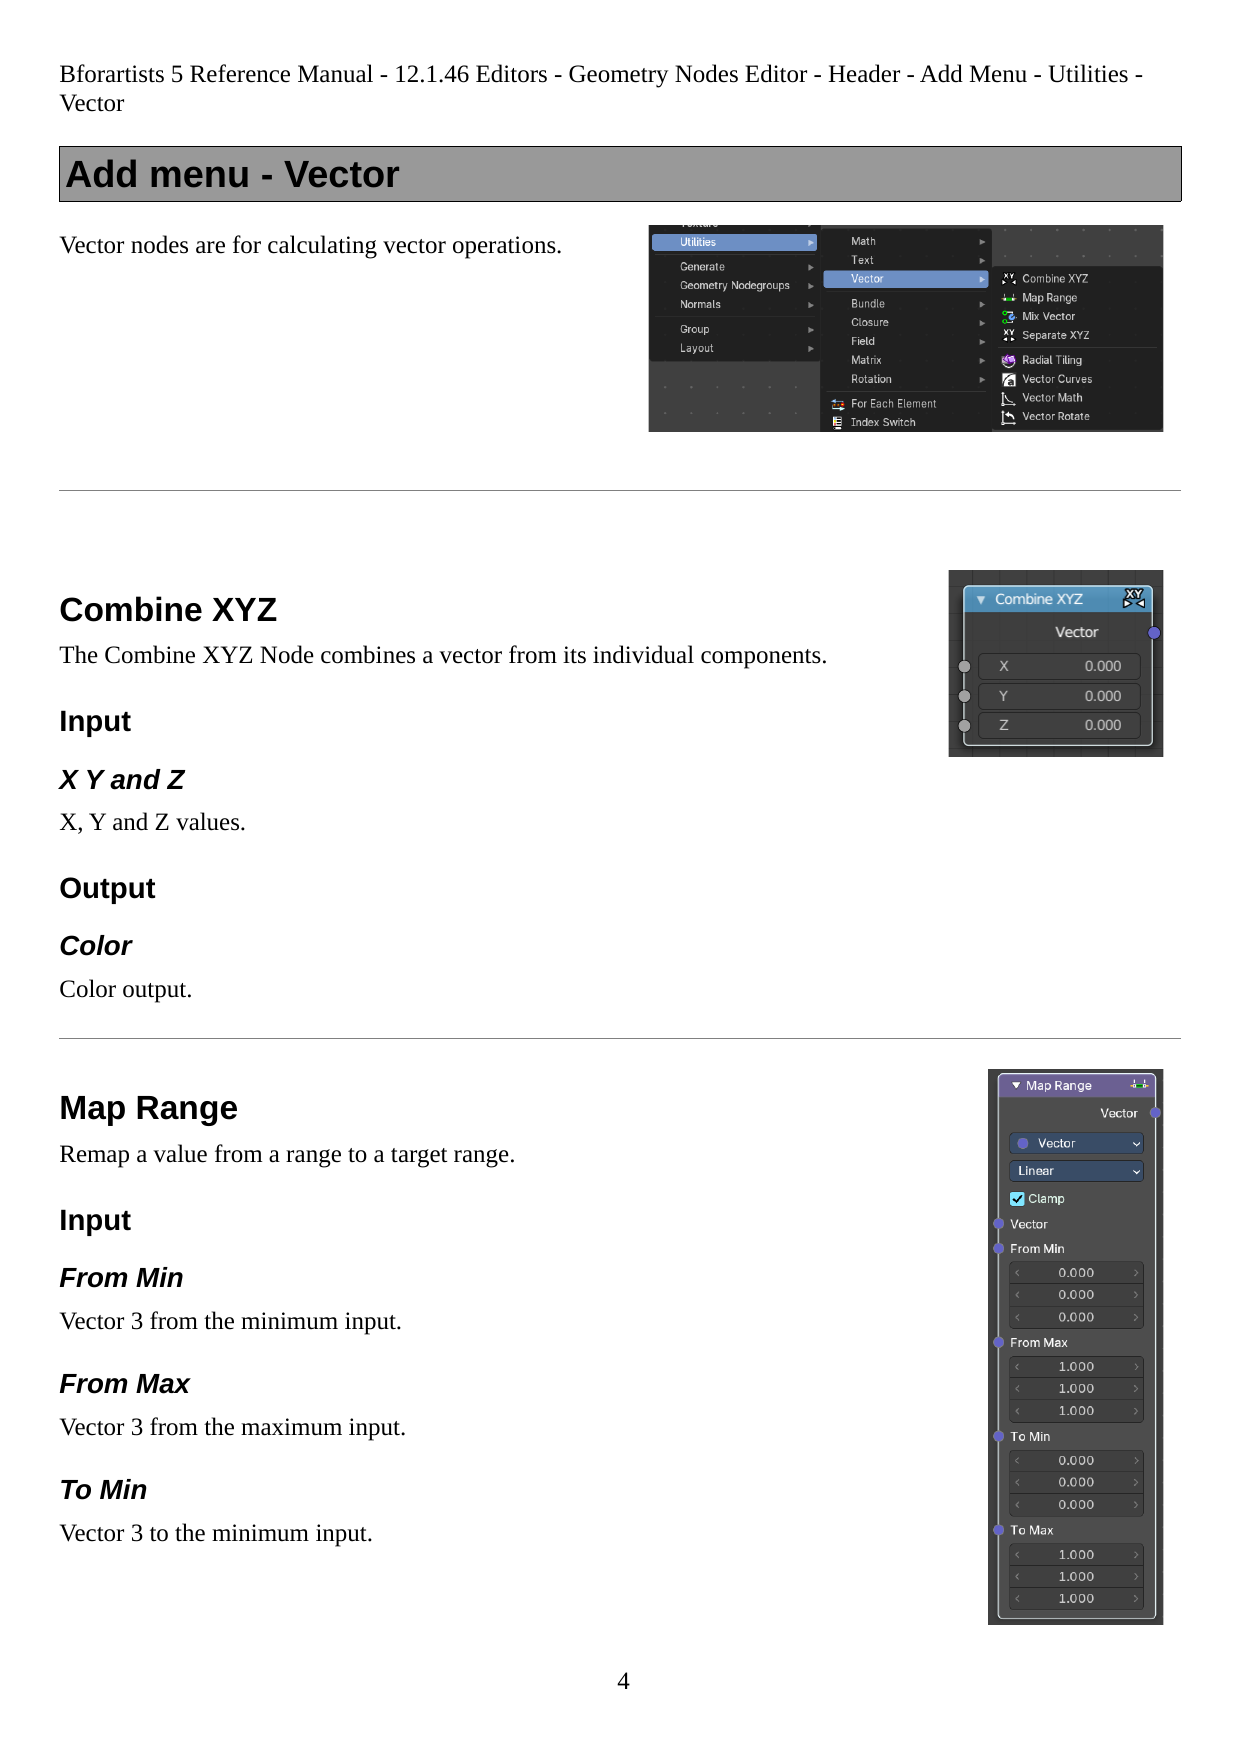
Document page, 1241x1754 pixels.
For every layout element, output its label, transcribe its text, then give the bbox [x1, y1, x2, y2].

text The Combine XYZ Node combines a vector from its individual components. [59, 641, 948, 669]
subtitle Combine XYZ [59, 589, 948, 628]
subtitle [1164, 589, 1181, 628]
subtitle [1164, 704, 1181, 738]
subtitle [1164, 1262, 1181, 1294]
text Vector 3 from the minimum input. [59, 1306, 988, 1335]
subtitle [1164, 1203, 1181, 1237]
text Color output. [59, 974, 1181, 1003]
text Vector nodes are for calculating vector operations. [59, 230, 648, 259]
picture [988, 1069, 1164, 1625]
subtitle [1164, 1474, 1181, 1506]
subtitle From Max [59, 1368, 988, 1399]
text Vector 3 to the minimum input. [59, 1518, 988, 1547]
subtitle [1164, 1088, 1181, 1127]
subtitle Color [59, 930, 1181, 962]
subtitle Output [59, 871, 1181, 905]
subtitle X Y and Z [59, 763, 1181, 795]
subtitle From Min [59, 1262, 988, 1294]
text X, Y and Z values. [59, 807, 1181, 836]
subtitle [1164, 1368, 1181, 1399]
picture [648, 225, 1164, 432]
table_header Add menu - Vector [60, 147, 1181, 201]
text Vector 3 from the maximum input. [59, 1412, 988, 1441]
subtitle Input [59, 704, 948, 738]
subtitle Input [59, 1203, 988, 1237]
subtitle Map Range [59, 1088, 988, 1127]
subtitle To Min [59, 1474, 988, 1506]
text Remap a value from a range to a target range. [59, 1139, 988, 1168]
picture [948, 570, 1164, 757]
